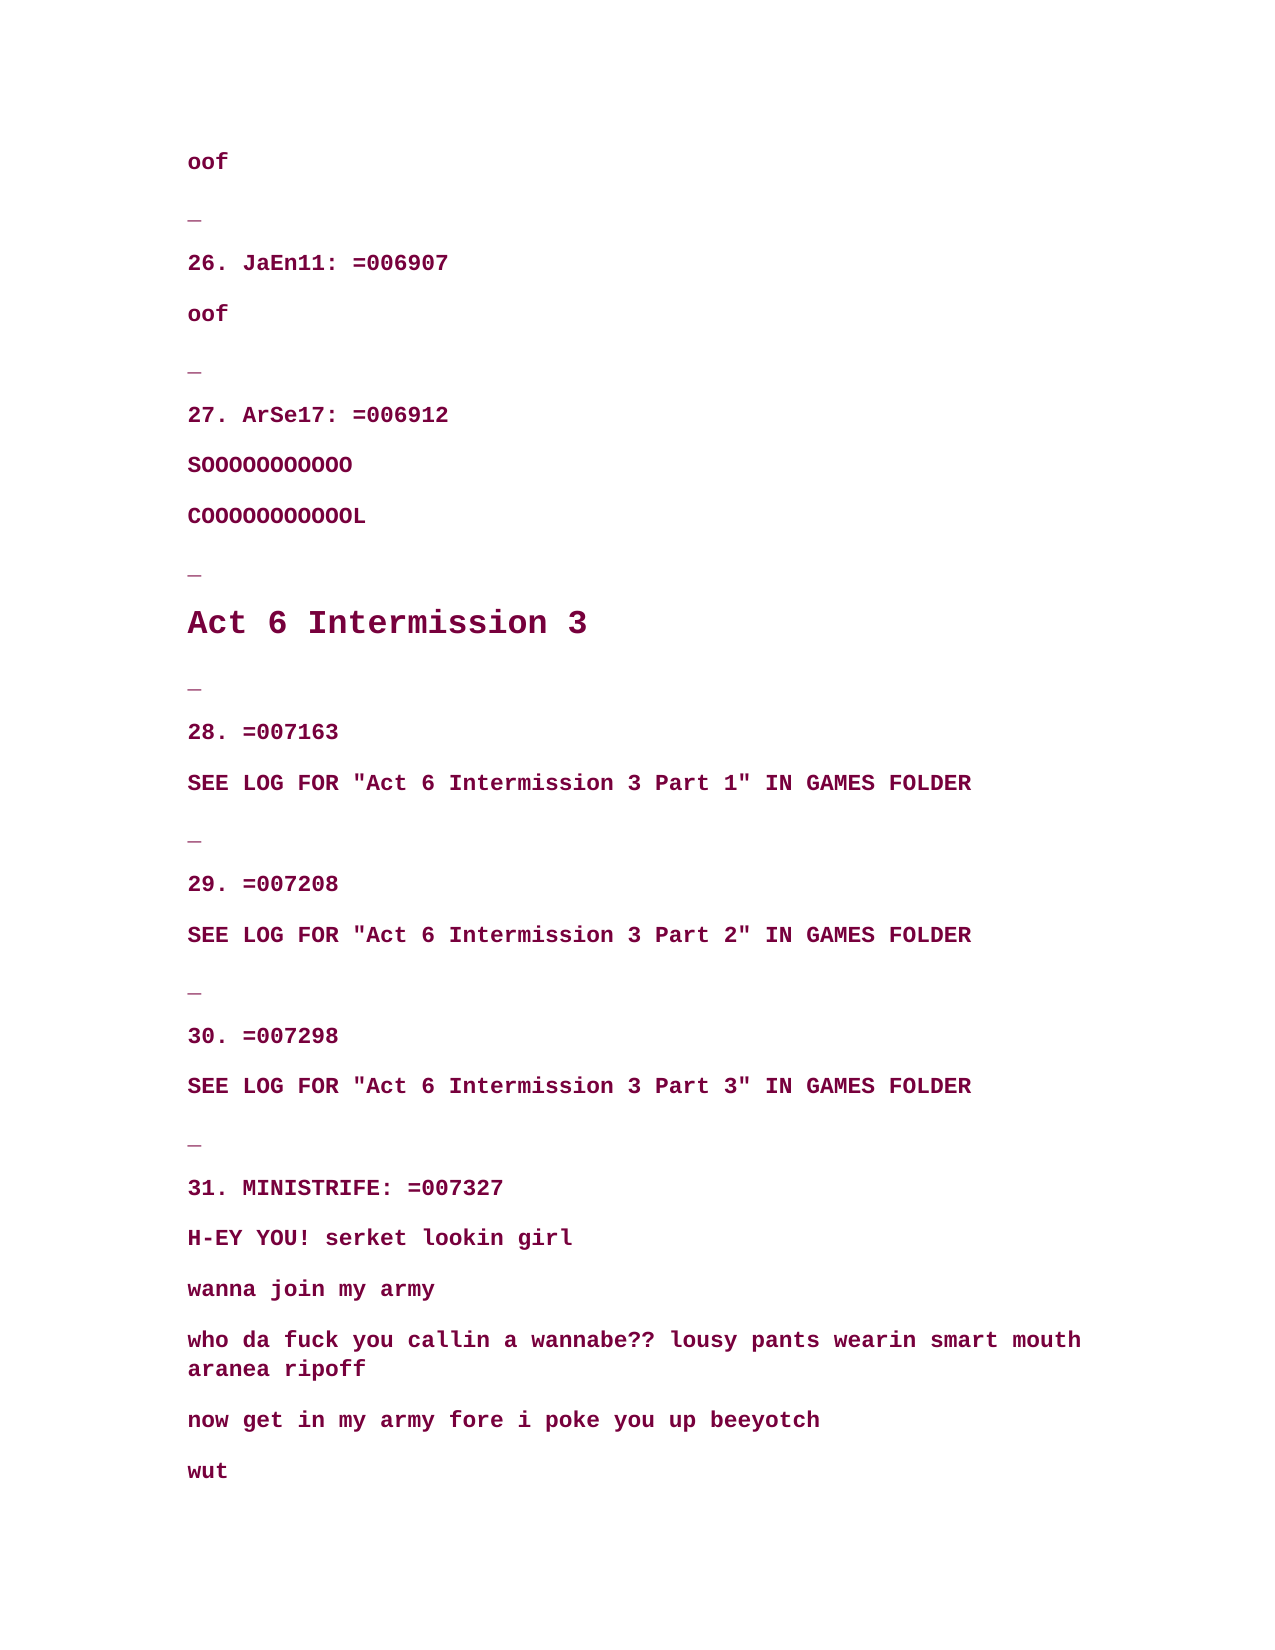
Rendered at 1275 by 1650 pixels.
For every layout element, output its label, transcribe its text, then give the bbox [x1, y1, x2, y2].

text _ [187, 974, 1087, 999]
text COOOOOOOOOOOL [187, 504, 1087, 530]
text 27. ArSe17: =006912 [187, 403, 1087, 429]
text _ [187, 555, 1087, 581]
text _ [187, 201, 1087, 227]
text 31. MINISTRIFE: =007327 [187, 1176, 1087, 1202]
text SEE LOG FOR "Act 6 Intermission 3 Part 2" IN GAMES FOLDER [187, 923, 1087, 949]
text H-EY YOU! serket lookin girl [187, 1227, 1087, 1253]
text oof [187, 302, 1087, 328]
text 26. JaEn11: =006907 [187, 251, 1087, 277]
text SOOOOOOOOOOO [187, 454, 1087, 480]
text SEE LOG FOR "Act 6 Intermission 3 Part 1" IN GAMES FOLDER [187, 771, 1087, 797]
text oof [187, 150, 1087, 176]
text Act 6 Intermission 3 [187, 606, 1087, 643]
text 30. =007298 [187, 1024, 1087, 1050]
text now get in my army fore i poke you up beeyotch [187, 1408, 1087, 1434]
text wanna join my army [187, 1277, 1087, 1303]
text who da fuck you callin a wannabe?? lousy pants wearin smart mouth aranea ripoff [187, 1328, 1087, 1384]
text _ [187, 1126, 1087, 1151]
text 29. =007208 [187, 872, 1087, 898]
text _ [187, 352, 1087, 378]
text wut [187, 1459, 1087, 1485]
text _ [187, 670, 1087, 696]
text SEE LOG FOR "Act 6 Intermission 3 Part 3" IN GAMES FOLDER [187, 1075, 1087, 1101]
text _ [187, 822, 1087, 848]
text 28. =007163 [187, 721, 1087, 746]
